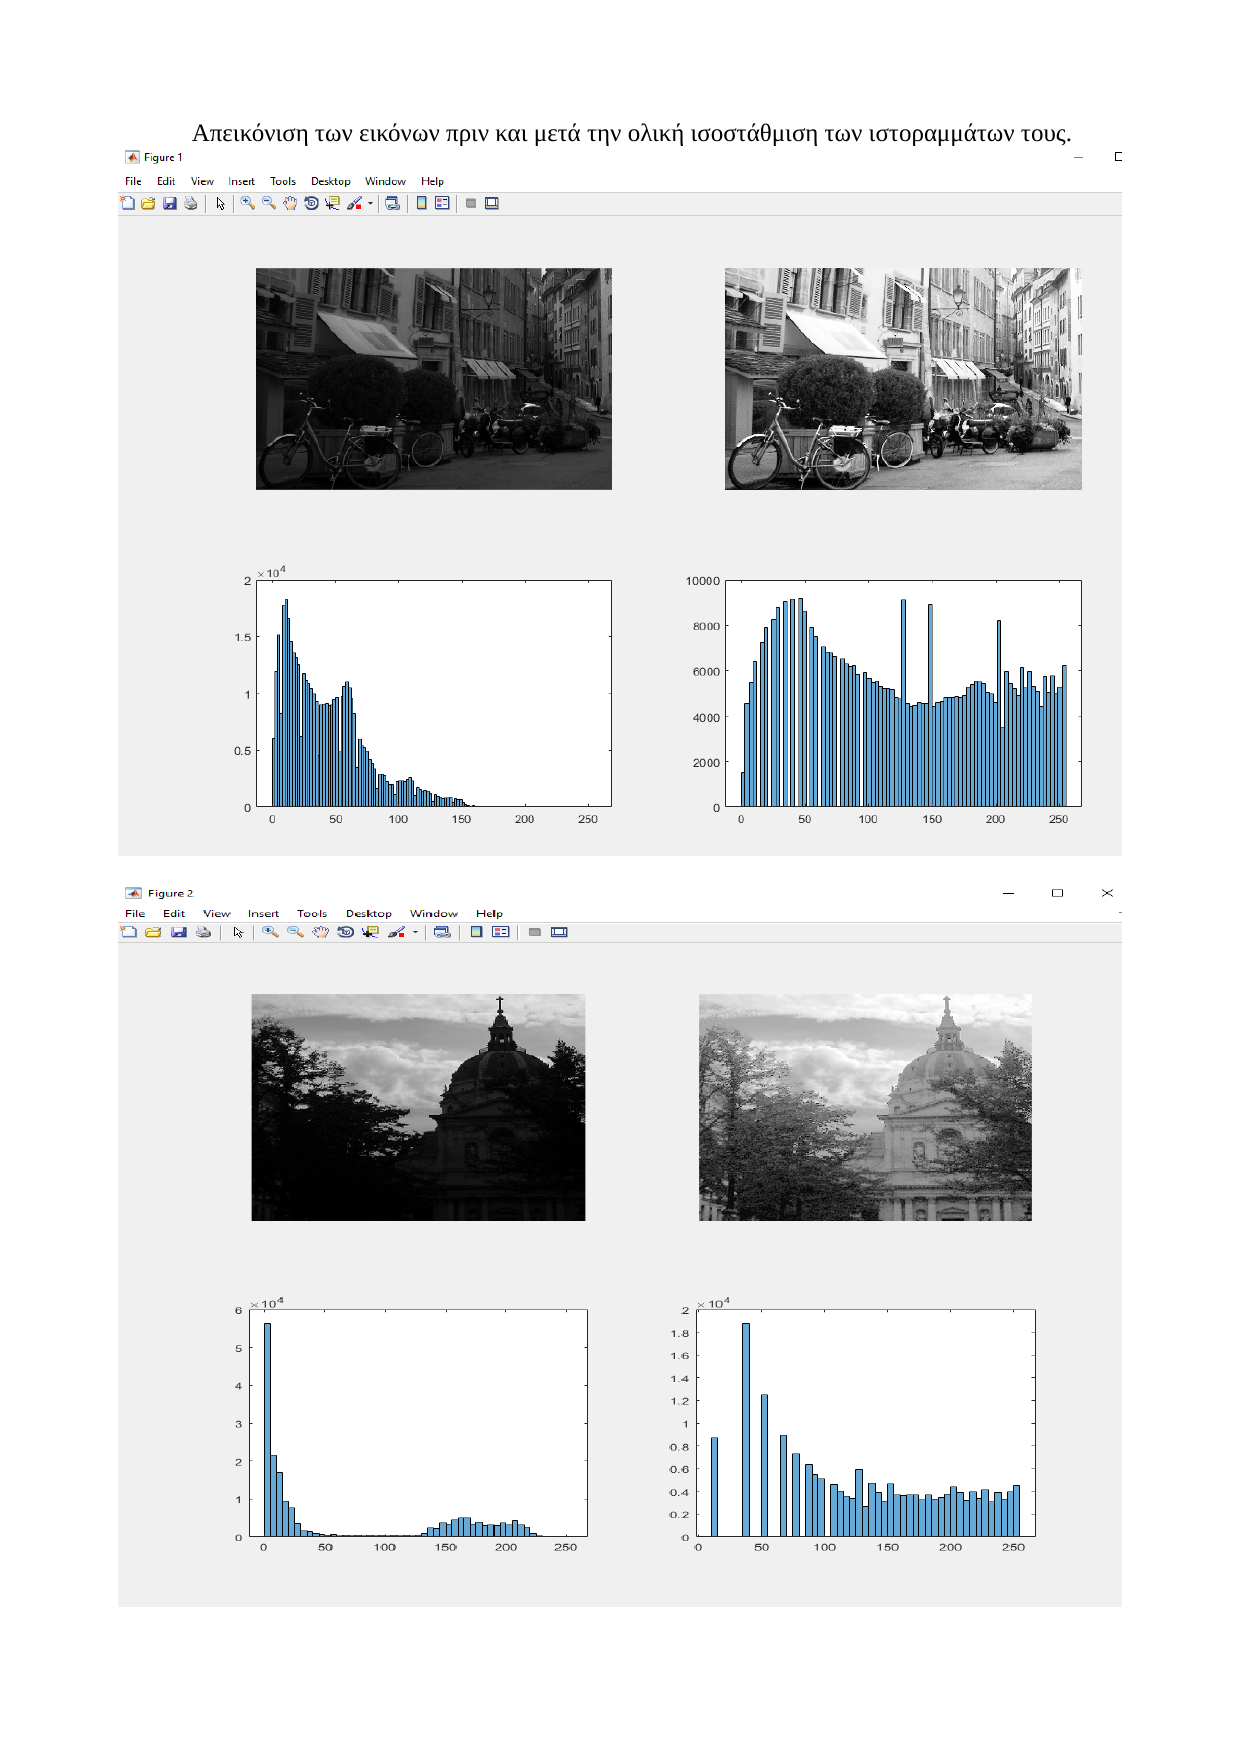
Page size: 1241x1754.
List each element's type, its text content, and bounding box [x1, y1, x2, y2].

picture [118, 146, 1122, 856]
picture [118, 884, 1122, 1607]
text Απεικόνιση των εικόνων πριν και μετά την ολική ισοστάθμιση των ιστοραμμάτων τους. [118, 118, 1122, 146]
